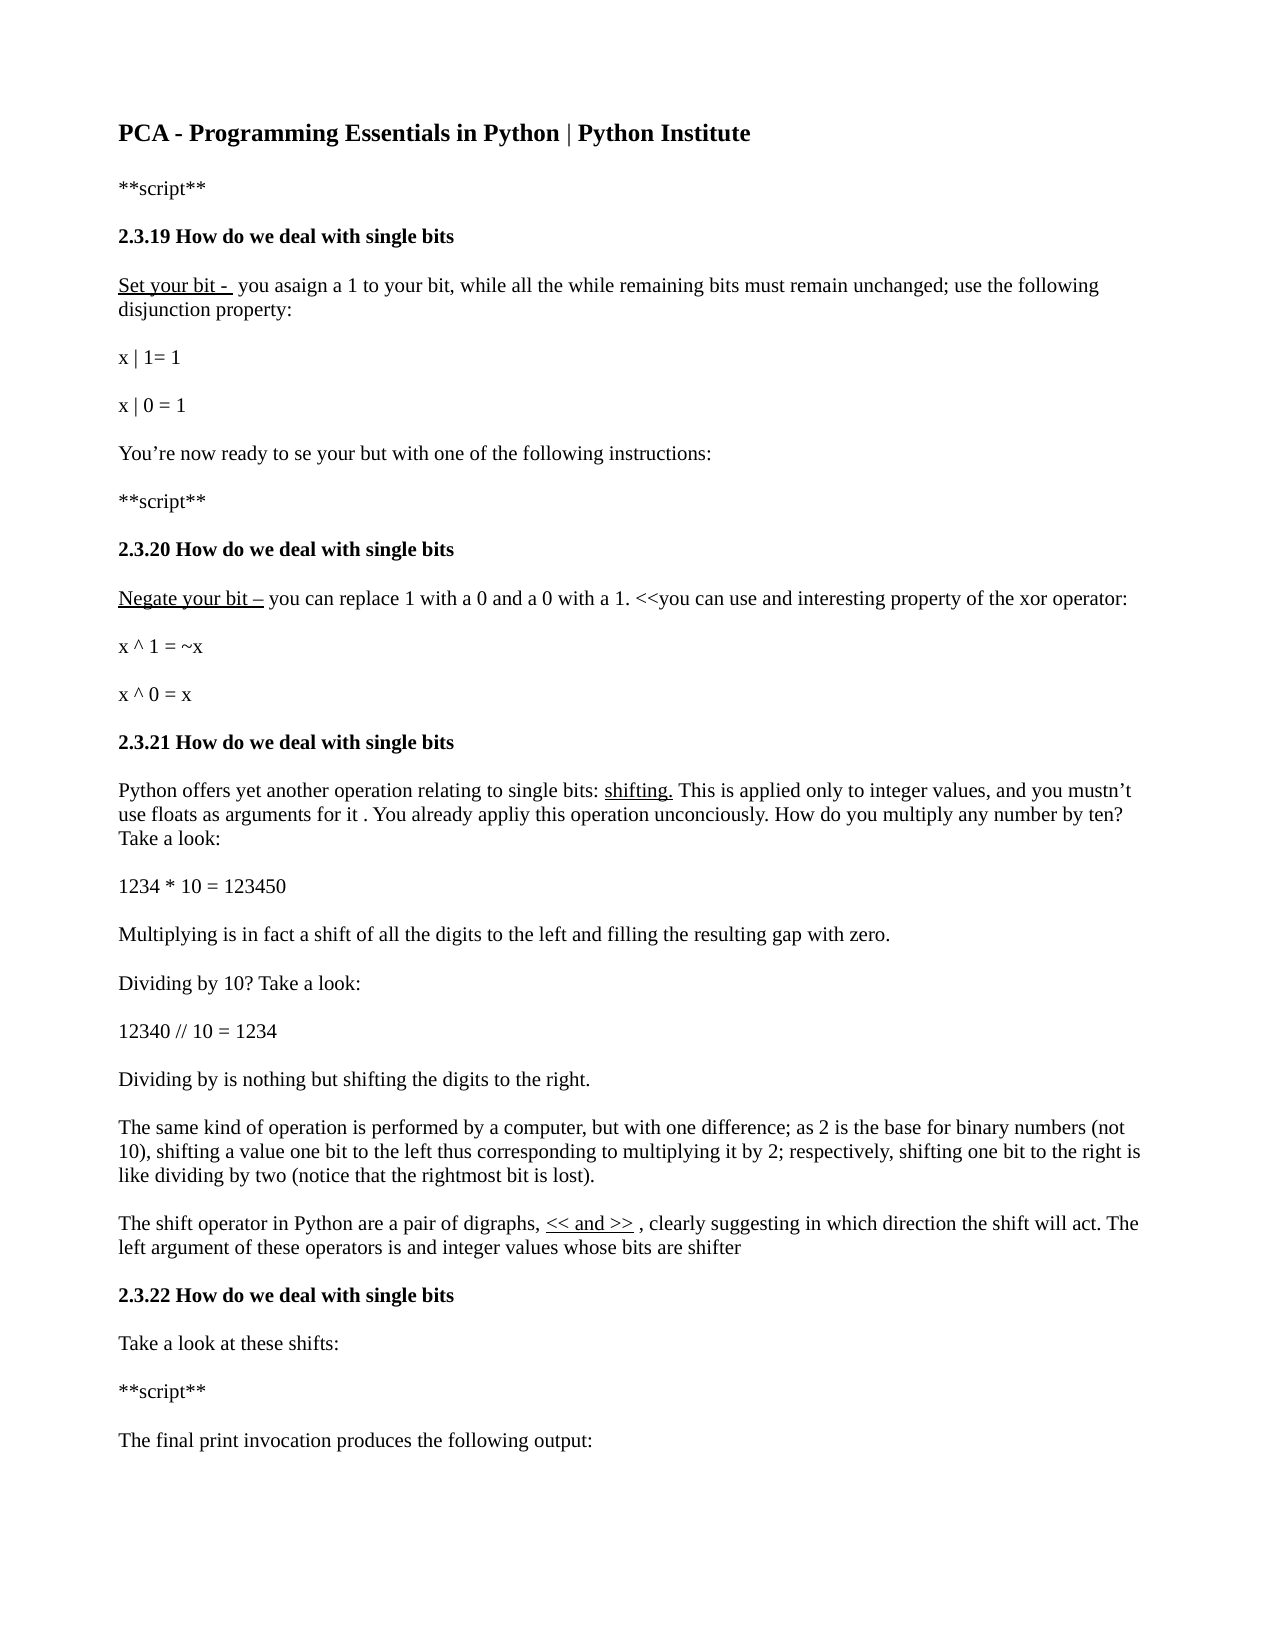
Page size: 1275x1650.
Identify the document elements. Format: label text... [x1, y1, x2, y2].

text 2.3.22 How do we deal with single bits [118, 1283, 1157, 1307]
text 12340 // 10 = 1234 [118, 1018, 1157, 1043]
text **script** [118, 489, 1157, 513]
text x | 0 = 1 [118, 393, 1157, 417]
text Negate your bit – you can replace 1 with a 0 and a 0 with a 1. <<you can use and interesting property of the xor operator: [118, 585, 1157, 609]
text Dividing by 10? Take a look: [118, 970, 1157, 994]
text Take a look at these shifts: [118, 1331, 1157, 1355]
text 2.3.20 How do we deal with single bits [118, 537, 1157, 561]
text **script** [118, 1379, 1157, 1403]
text The same kind of operation is performed by a computer, but with one difference; as 2 is the base for binary numbers (not 10), shifting a value one bit to the left thus corresponding to multiplying it by 2; respectively, shifting one bit to the right is like dividing by two (notice that the rightmost bit is lost). [118, 1115, 1157, 1187]
text Python offers yet another operation relating to single bits: shifting. This is applied only to integer values, and you mustn’t use floats as arguments for it . You already appliy this operation unconciously. How do you multiply any number by ten? Take a look: [118, 778, 1157, 850]
text x ^ 0 = x [118, 682, 1157, 706]
text **script** [118, 176, 1157, 200]
text x ^ 1 = ~x [118, 633, 1157, 658]
text 2.3.21 How do we deal with single bits [118, 730, 1157, 754]
text You’re now ready to se your but with one of the following instructions: [118, 441, 1157, 465]
text 1234 * 10 = 123450 [118, 874, 1157, 898]
text The final print invocation produces the following output: [118, 1428, 1157, 1452]
text The shift operator in Python are a pair of digraphs, << and >> , clearly suggesting in which direction the shift will act. The left argument of these operators is and integer values whose bits are shifter [118, 1211, 1157, 1259]
text Set your bit - you asaign a 1 to your bit, while all the while remaining bits must remain unchanged; use the following disjunction property: [118, 273, 1157, 321]
text 2.3.19 How do we deal with single bits [118, 224, 1157, 248]
text x | 1= 1 [118, 345, 1157, 369]
text Dividing by is nothing but shifting the digits to the right. [118, 1067, 1157, 1091]
text Multiplying is in fact a shift of all the digits to the left and filling the resulting gap with zero. [118, 922, 1157, 946]
